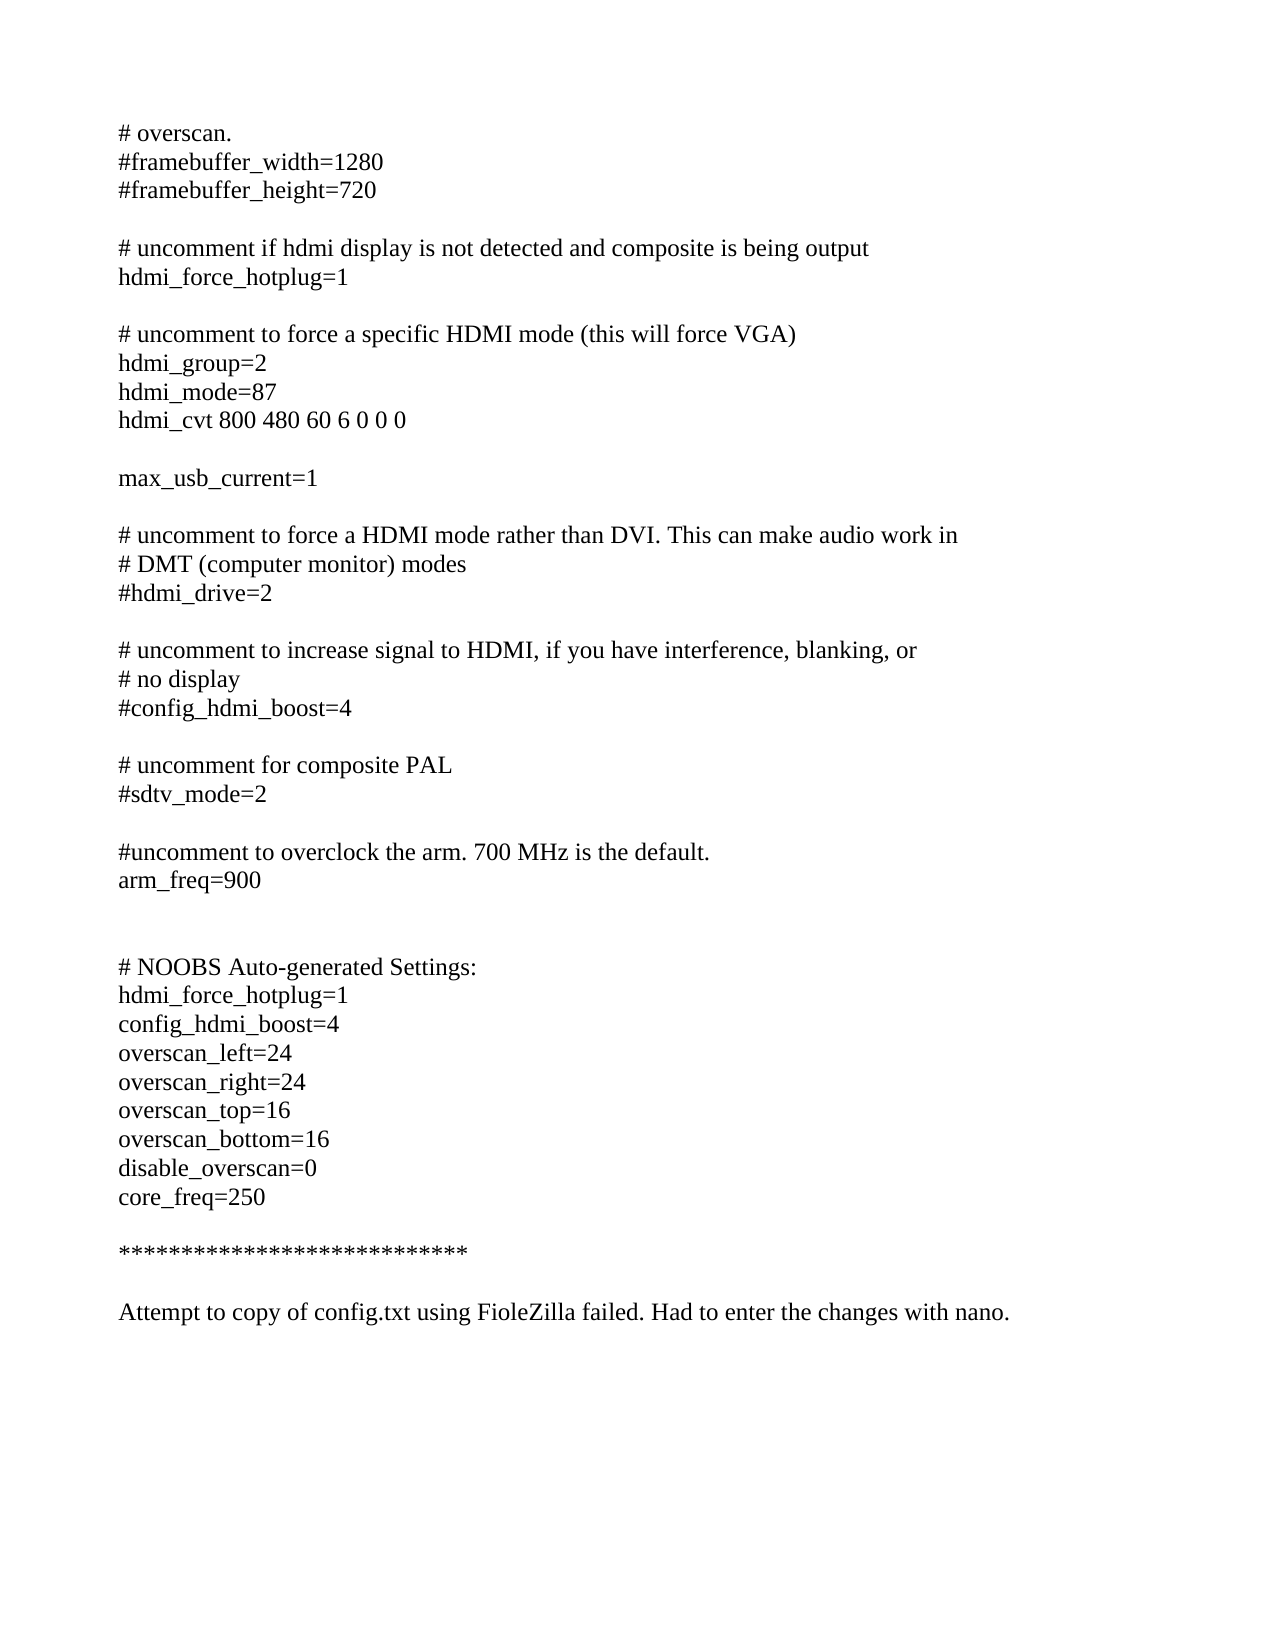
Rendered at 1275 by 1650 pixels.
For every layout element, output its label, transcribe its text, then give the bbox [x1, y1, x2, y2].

text # no display [118, 664, 1157, 693]
text # uncomment to force a HDMI mode rather than DVI. This can make audio work in [118, 521, 1157, 549]
text # uncomment to force a specific HDMI mode (this will force VGA) [118, 319, 1157, 348]
text overscan_bottom=16 [118, 1124, 1157, 1153]
text # DMT (computer monitor) modes [118, 549, 1157, 578]
text # uncomment if hdmi display is not detected and composite is being output [118, 233, 1157, 262]
text hdmi_mode=87 [118, 377, 1157, 406]
text overscan_top=16 [118, 1096, 1157, 1124]
text overscan_left=24 [118, 1038, 1157, 1067]
text **************************** [118, 1239, 1157, 1268]
text # NOOBS Auto-generated Settings: [118, 952, 1157, 981]
text hdmi_force_hotplug=1 [118, 262, 1157, 291]
text #uncomment to overclock the arm. 700 MHz is the default. [118, 837, 1157, 866]
text #hdmi_drive=2 [118, 578, 1157, 607]
text overscan_right=24 [118, 1067, 1157, 1096]
text max_usb_current=1 [118, 463, 1157, 492]
text # uncomment for composite PAL [118, 751, 1157, 779]
text hdmi_force_hotplug=1 [118, 981, 1157, 1009]
text arm_freq=900 [118, 866, 1157, 894]
text config_hdmi_boost=4 [118, 1009, 1157, 1038]
text hdmi_cvt 800 480 60 6 0 0 0 [118, 406, 1157, 434]
text disable_overscan=0 [118, 1153, 1157, 1182]
text #config_hdmi_boost=4 [118, 693, 1157, 722]
text #sdtv_mode=2 [118, 779, 1157, 808]
text # overscan. [118, 118, 1157, 147]
text core_freq=250 [118, 1182, 1157, 1211]
text hdmi_group=2 [118, 348, 1157, 377]
text Attempt to copy of config.txt using FioleZilla failed. Had to enter the changes with nano. [118, 1297, 1157, 1326]
text # uncomment to increase signal to HDMI, if you have interference, blanking, or [118, 636, 1157, 664]
text #framebuffer_width=1280 [118, 147, 1157, 176]
text #framebuffer_height=720 [118, 176, 1157, 204]
